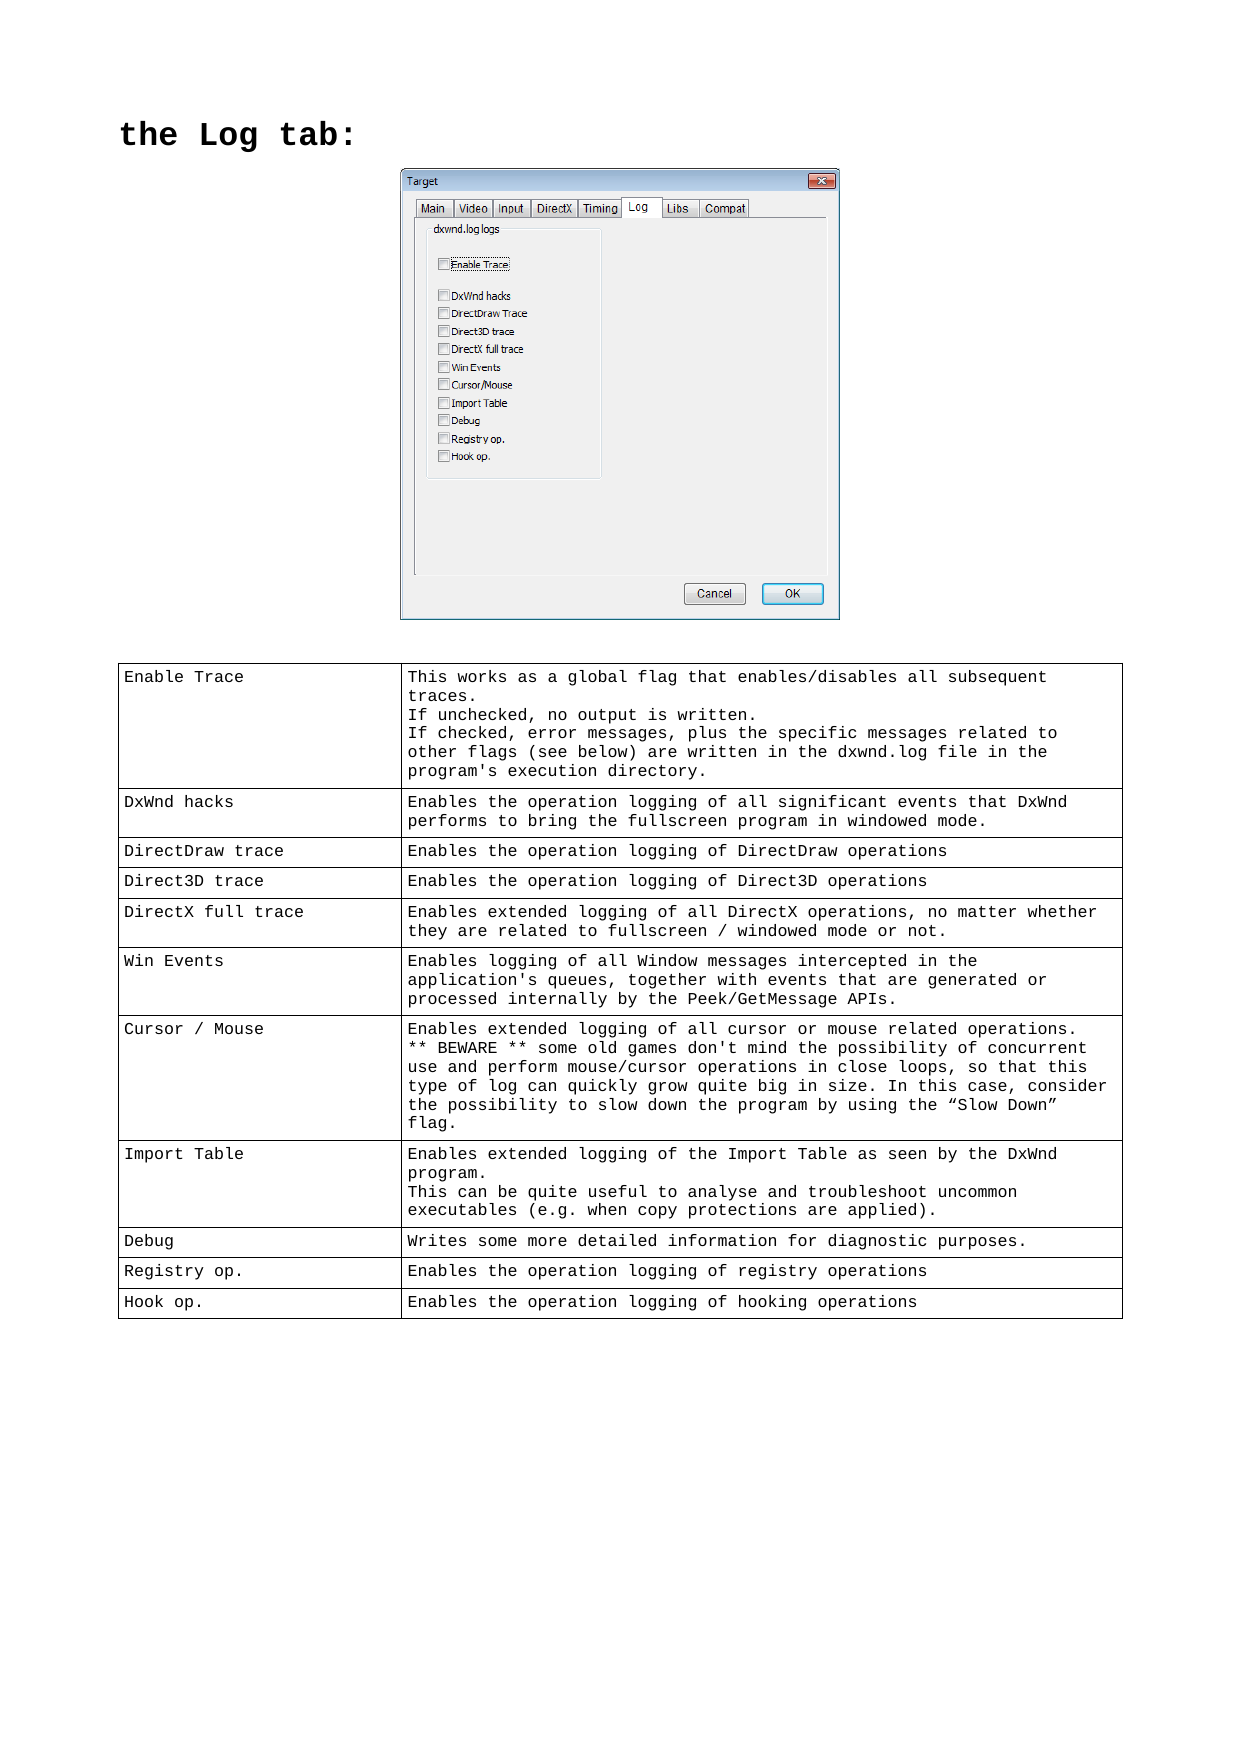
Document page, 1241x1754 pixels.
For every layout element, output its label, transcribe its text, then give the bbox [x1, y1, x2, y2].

table_cell DirectDraw trace [119, 838, 401, 867]
table_cell Win Events [119, 948, 401, 1015]
table_cell Cursor / Mouse [119, 1016, 401, 1139]
picture [400, 168, 840, 620]
table_cell Direct3D trace [119, 868, 401, 897]
table_header This works as a global flag that enables/disables all subsequent traces. If unchecked, no output is written. If checked, error messages, plus the specific messages related to other flags (see below) are written in the dxwnd.log file in the program's execution directory. [402, 664, 1122, 787]
table_cell Enables the operation logging of registry operations [402, 1258, 1122, 1287]
text the Log tab: [118, 118, 1122, 156]
table_cell Enables the operation logging of hooking operations [402, 1289, 1122, 1318]
table_cell Enables extended logging of all cursor or mouse related operations. ** BEWARE ** some old games don't mind the possibility of concurrent use and perform mouse/cursor operations in close loops, so that this type of log can quickly grow quite big in size. In this case, consider the possibility to slow down the program by using the “Slow Down” flag. [402, 1016, 1122, 1139]
table_cell Enables logging of all Window messages intercepted in the application's queues, together with events that are generated or processed internally by the Peek/GetMessage APIs. [402, 948, 1122, 1015]
table_cell Enables the operation logging of DirectDraw operations [402, 838, 1122, 867]
table_cell DirectX full trace [119, 899, 401, 947]
table_cell Enables extended logging of the Import Table as seen by the DxWnd program. This can be quite useful to analyse and troubleshoot uncommon executables (e.g. when copy protections are applied). [402, 1141, 1122, 1227]
table_header Enable Trace [119, 664, 401, 787]
table_cell DxWnd hacks [119, 789, 401, 837]
table_cell Enables the operation logging of all significant events that DxWnd performs to bring the fullscreen program in windowed mode. [402, 789, 1122, 837]
table_cell Import Table [119, 1141, 401, 1227]
table_cell Writes some more detailed information for diagnostic purposes. [402, 1228, 1122, 1257]
table_cell Registry op. [119, 1258, 401, 1287]
table_cell Debug [119, 1228, 401, 1257]
table_cell Enables extended logging of all DirectX operations, no matter whether they are related to fullscreen / windowed mode or not. [402, 899, 1122, 947]
table_cell Hook op. [119, 1289, 401, 1318]
table_cell Enables the operation logging of Direct3D operations [402, 868, 1122, 897]
